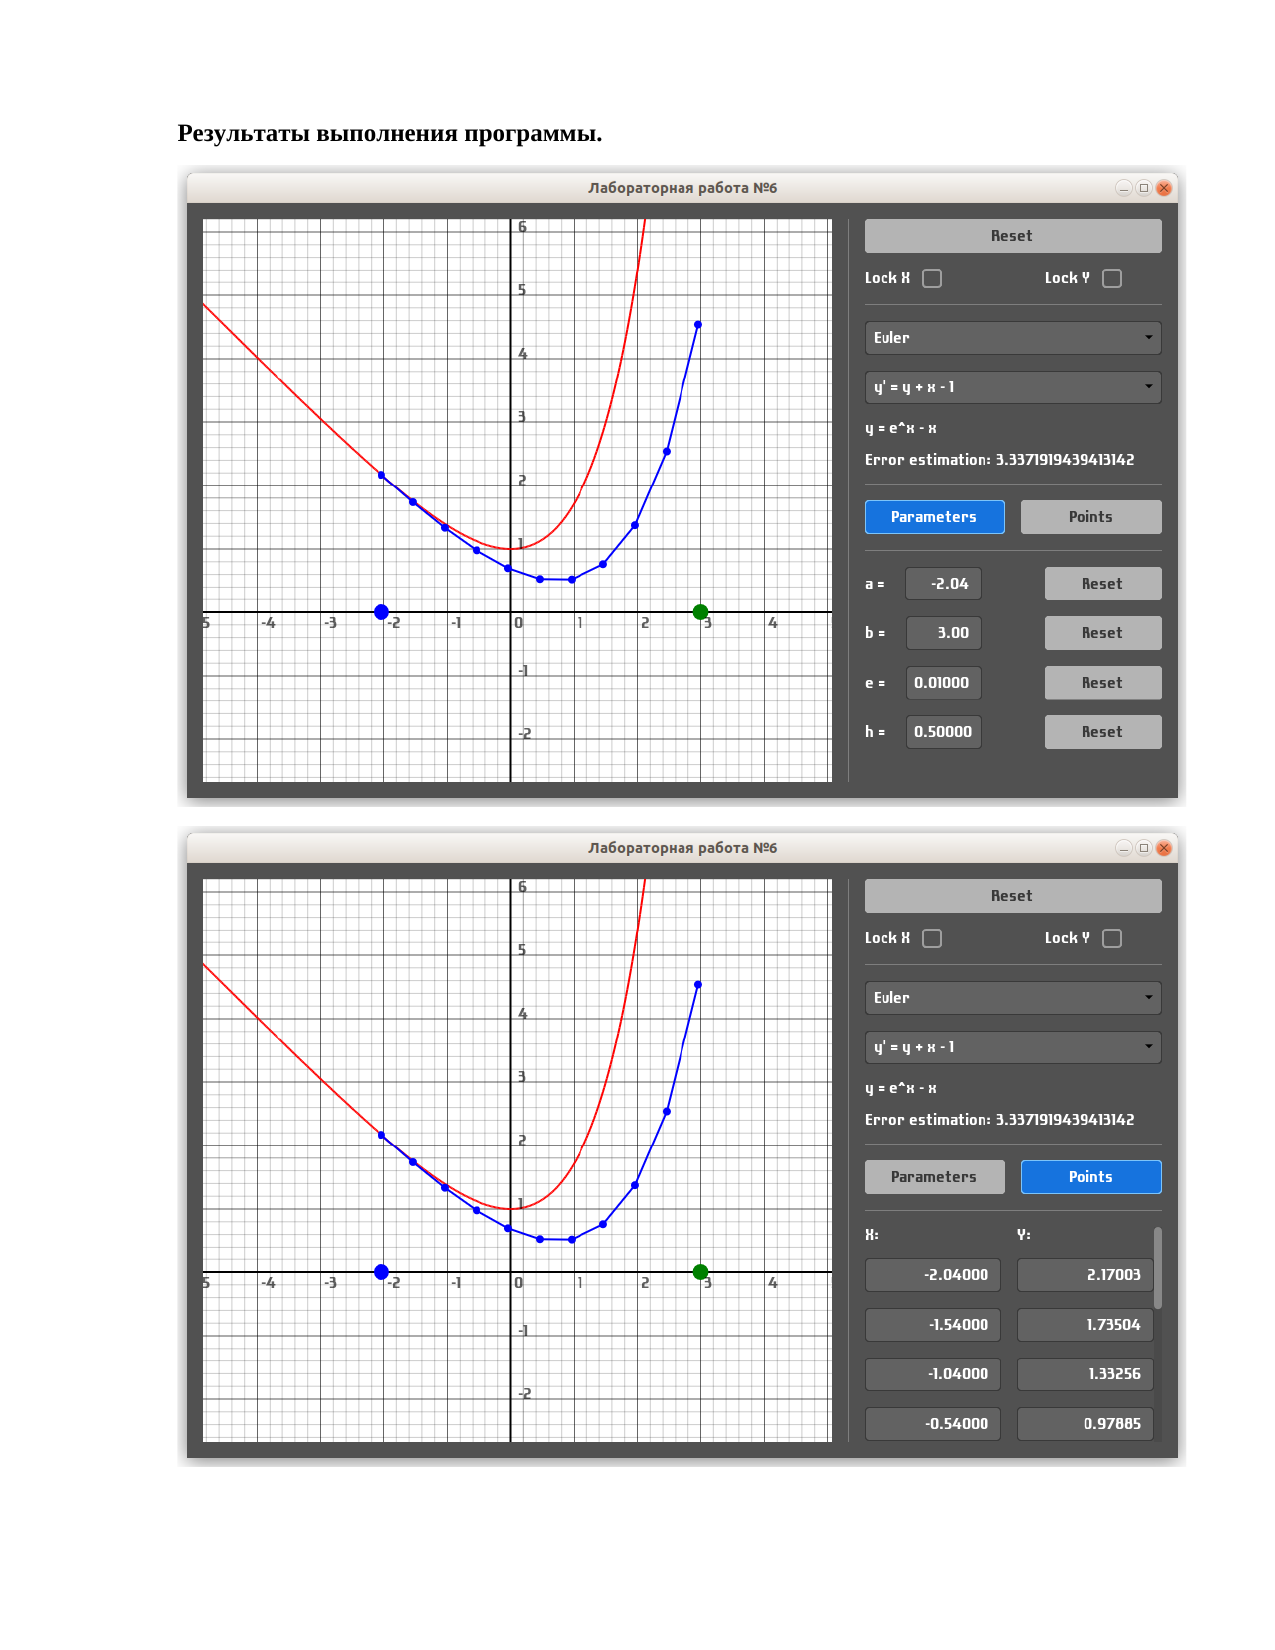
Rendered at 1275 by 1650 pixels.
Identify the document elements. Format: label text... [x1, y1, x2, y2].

text Результаты выполнения программы. [177, 118, 1186, 147]
picture [177, 826, 1187, 1467]
picture [177, 165, 1187, 807]
